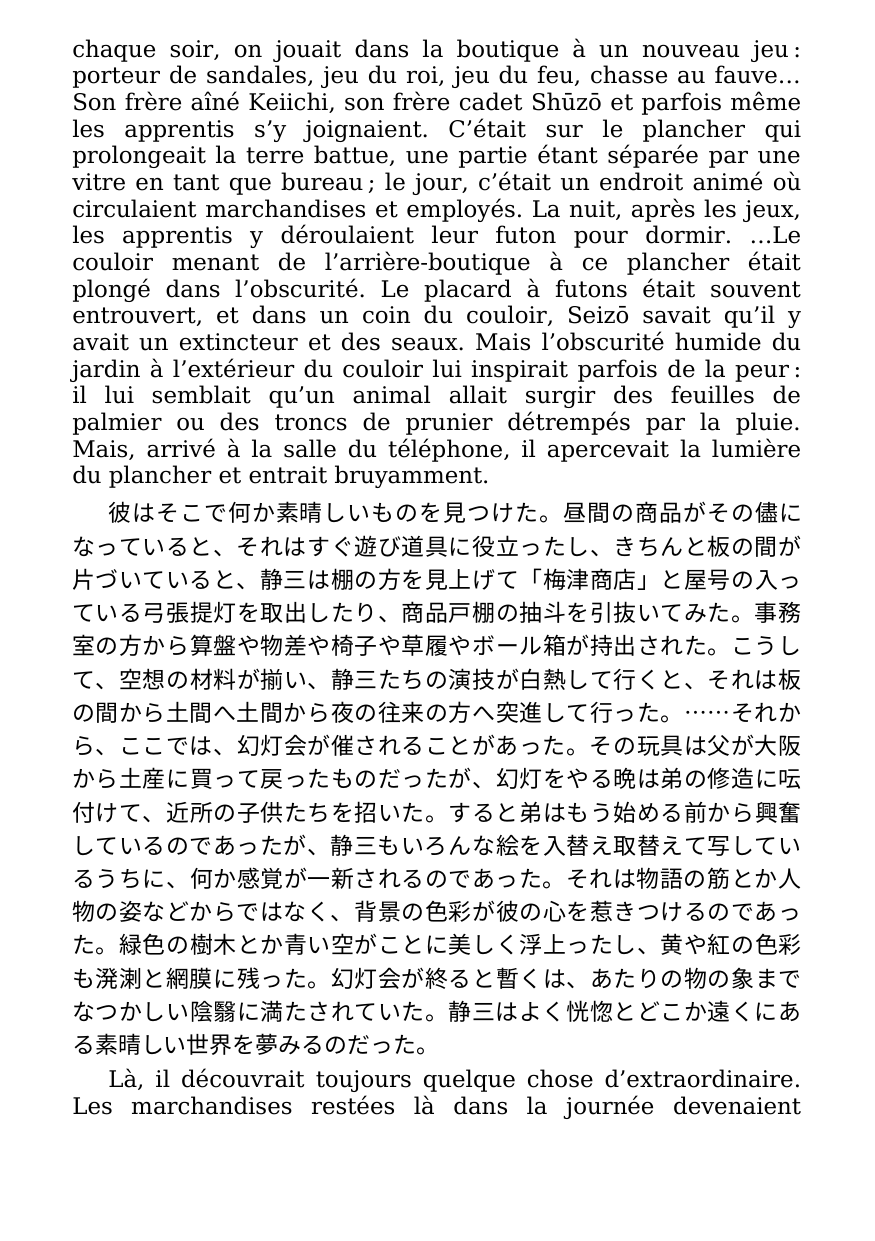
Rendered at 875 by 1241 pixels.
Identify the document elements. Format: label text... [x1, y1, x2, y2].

text 彼はそこで何か素晴しいものを見つけた。昼間の商品がその儘になっていると、それはすぐ遊び道具に役立ったし、きちんと板の間が片づいていると、静三は棚の方を見上げて「梅津商店」と屋号の入っている弓張提灯を取出したり、商品戸棚の抽斗を引抜いてみた。事務室の方から算盤や物差や椅子や草履やボール箱が持出された。こうして、空想の材料が揃い、静三たちの演技が白熱して行くと、それは板の間から土間へ土間から夜の往来の方へ突進して行った。……それから、ここでは、幻灯会が催されることがあった。その玩具は父が大阪から土産に買って戻ったものだったが、幻灯をやる晩は弟の修造に呍付けて、近所の子供たちを招いた。すると弟はもう始める前から興奮しているのであったが、静三もいろんな絵を入替え取替えて写しているうちに、何か感覚が一新されるのであった。それは物語の筋とか人物の姿などからではなく、背景の色彩が彼の心を惹きつけるのであった。緑色の樹木とか青い空がことに美しく浮上ったし、黄や紅の色彩も溌溂と網膜に残った。幻灯会が終ると暫くは、あたりの物の象までなつかしい陰翳に満たされていた。静三はよく恍惚とどこか遠くにある素晴しい世界を夢みるのだった。 [72, 495, 802, 1060]
text chaque soir, on jouait dans la boutique à un nouveau jeu : porteur de sandales, jeu du roi, jeu du feu, chasse au fauve… Son frère aîné Keiichi, son frère cadet Shūzō et parfois même les apprentis s’y joignaient. C’était sur le plancher qui prolongeait la terre battue, une partie étant séparée par une vitre en tant que bureau ; le jour, c’était un endroit animé où circulaient marchandises et employés. La nuit, après les jeux, les apprentis y déroulaient leur futon pour dormir. …Le couloir menant de l’arrière-boutique à ce plancher était plongé dans l’obscurité. Le placard à futons était souvent entrouvert, et dans un coin du couloir, Seizō savait qu’il y avait un extincteur et des seaux. Mais l’obscurité humide du jardin à l’extérieur du couloir lui inspirait parfois de la peur : il lui semblait qu’un animal allait surgir des feuilles de palmier ou des troncs de prunier détrempés par la pluie. Mais, arrivé à la salle du téléphone, il apercevait la lumière du plancher et entrait bruyamment. [72, 36, 802, 489]
text Là, il découvrait toujours quelque chose d’extraordinaire. Les marchandises restées là dans la journée devenaient [72, 1066, 802, 1119]
